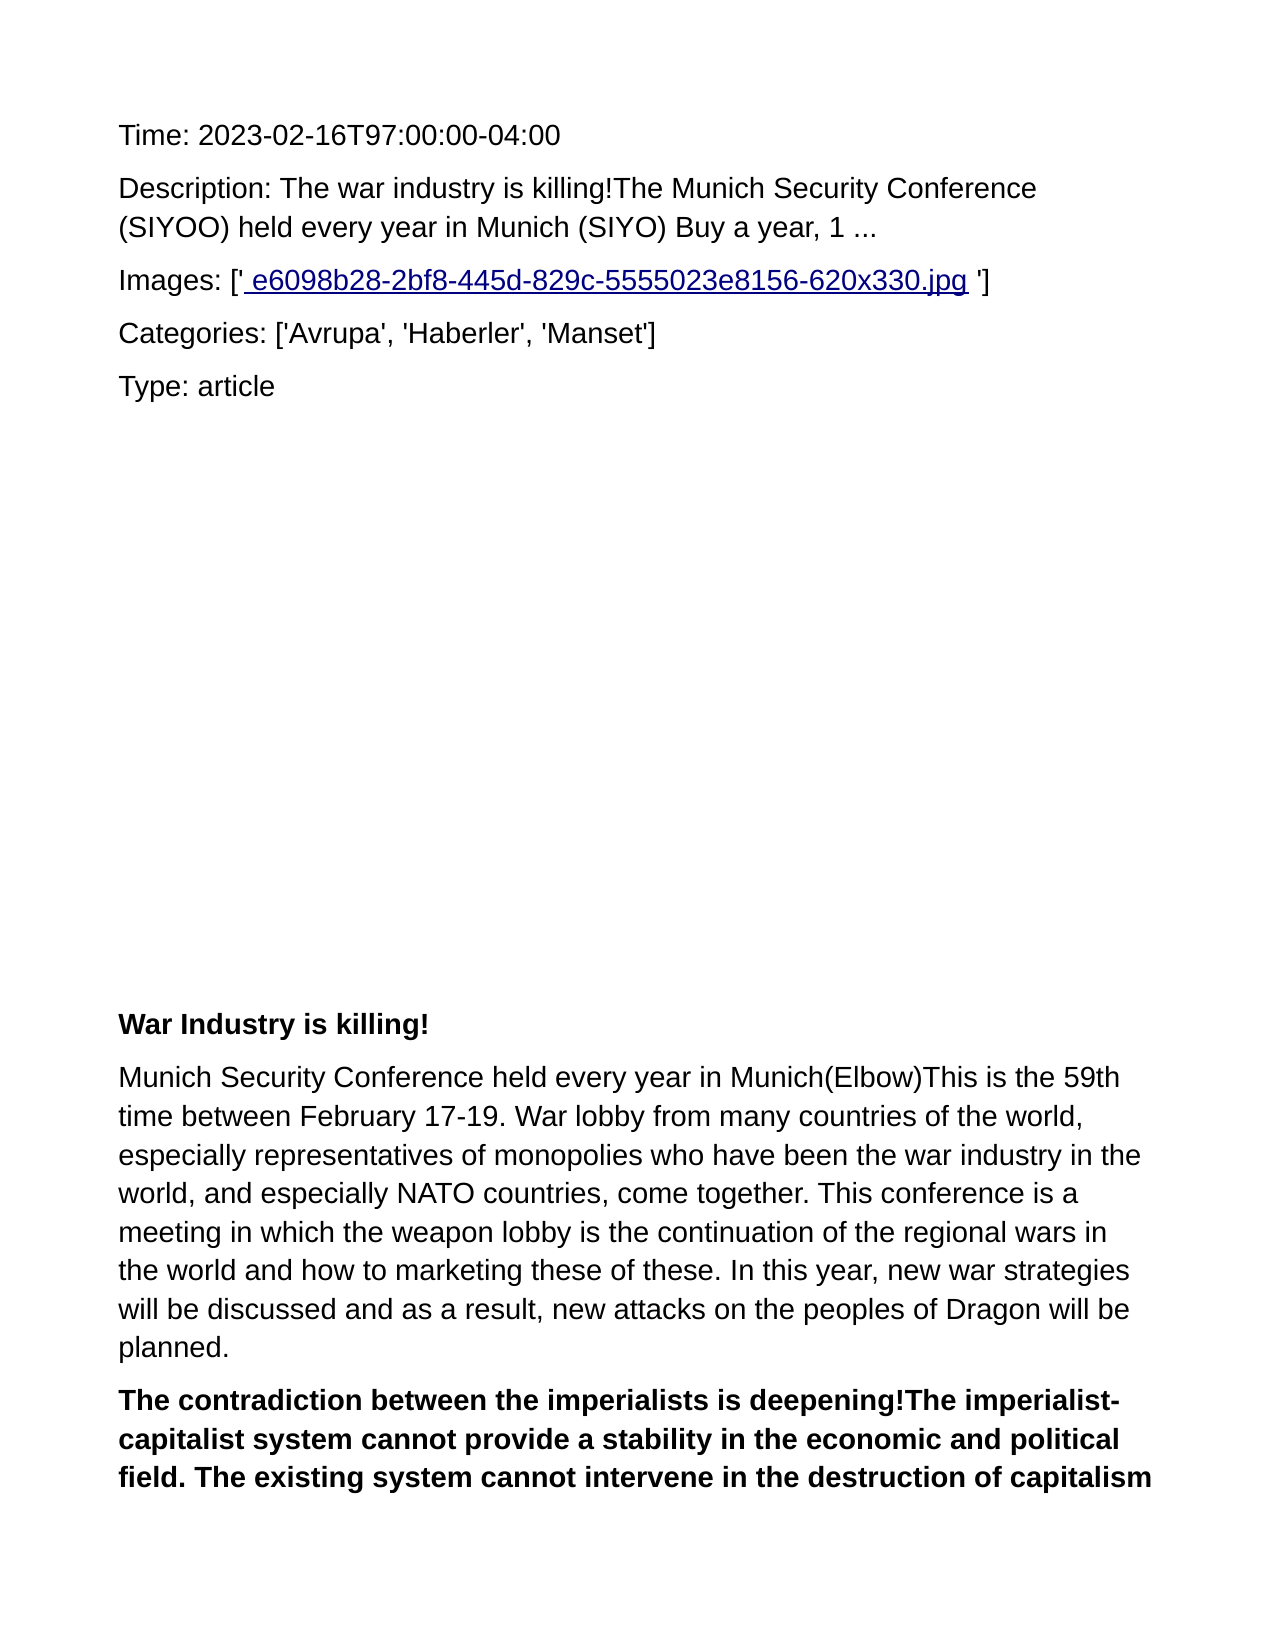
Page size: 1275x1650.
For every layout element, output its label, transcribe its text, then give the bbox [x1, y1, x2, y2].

text War Industry is killing! [118, 422, 1157, 1041]
text Images: [' e6098b28-2bf8-445d-829c-5555023e8156-620x330.jpg '] [118, 263, 1157, 296]
text Categories: ['Avrupa', 'Haberler', 'Manset'] [118, 316, 1157, 349]
text Description: The war industry is killing!The Munich Security Conference (SIYOO) held every year in Munich (SIYO) Buy a year, 1 ... [118, 171, 1157, 243]
text The contradiction between the imperialists is deepening!The imperialist-capitalist system cannot provide a stability in the economic and political field. The existing system cannot intervene in the destruction of capitalism [118, 1383, 1157, 1494]
text Type: article [118, 369, 1157, 403]
text Time: 2023-02-16T97:00:00-04:00 [118, 118, 1157, 152]
text Munich Security Conference held every year in Munich(Elbow)This is the 59th time between February 17-19. War lobby from many countries of the world, especially representatives of monopolies who have been the war industry in the world, and especially NATO countries, come together. This conference is a meeting in which the weapon lobby is the continuation of the regional wars in the world and how to marketing these of these. In this year, new war strategies will be discussed and as a result, new attacks on the peoples of Dragon will be planned. [118, 1061, 1157, 1364]
